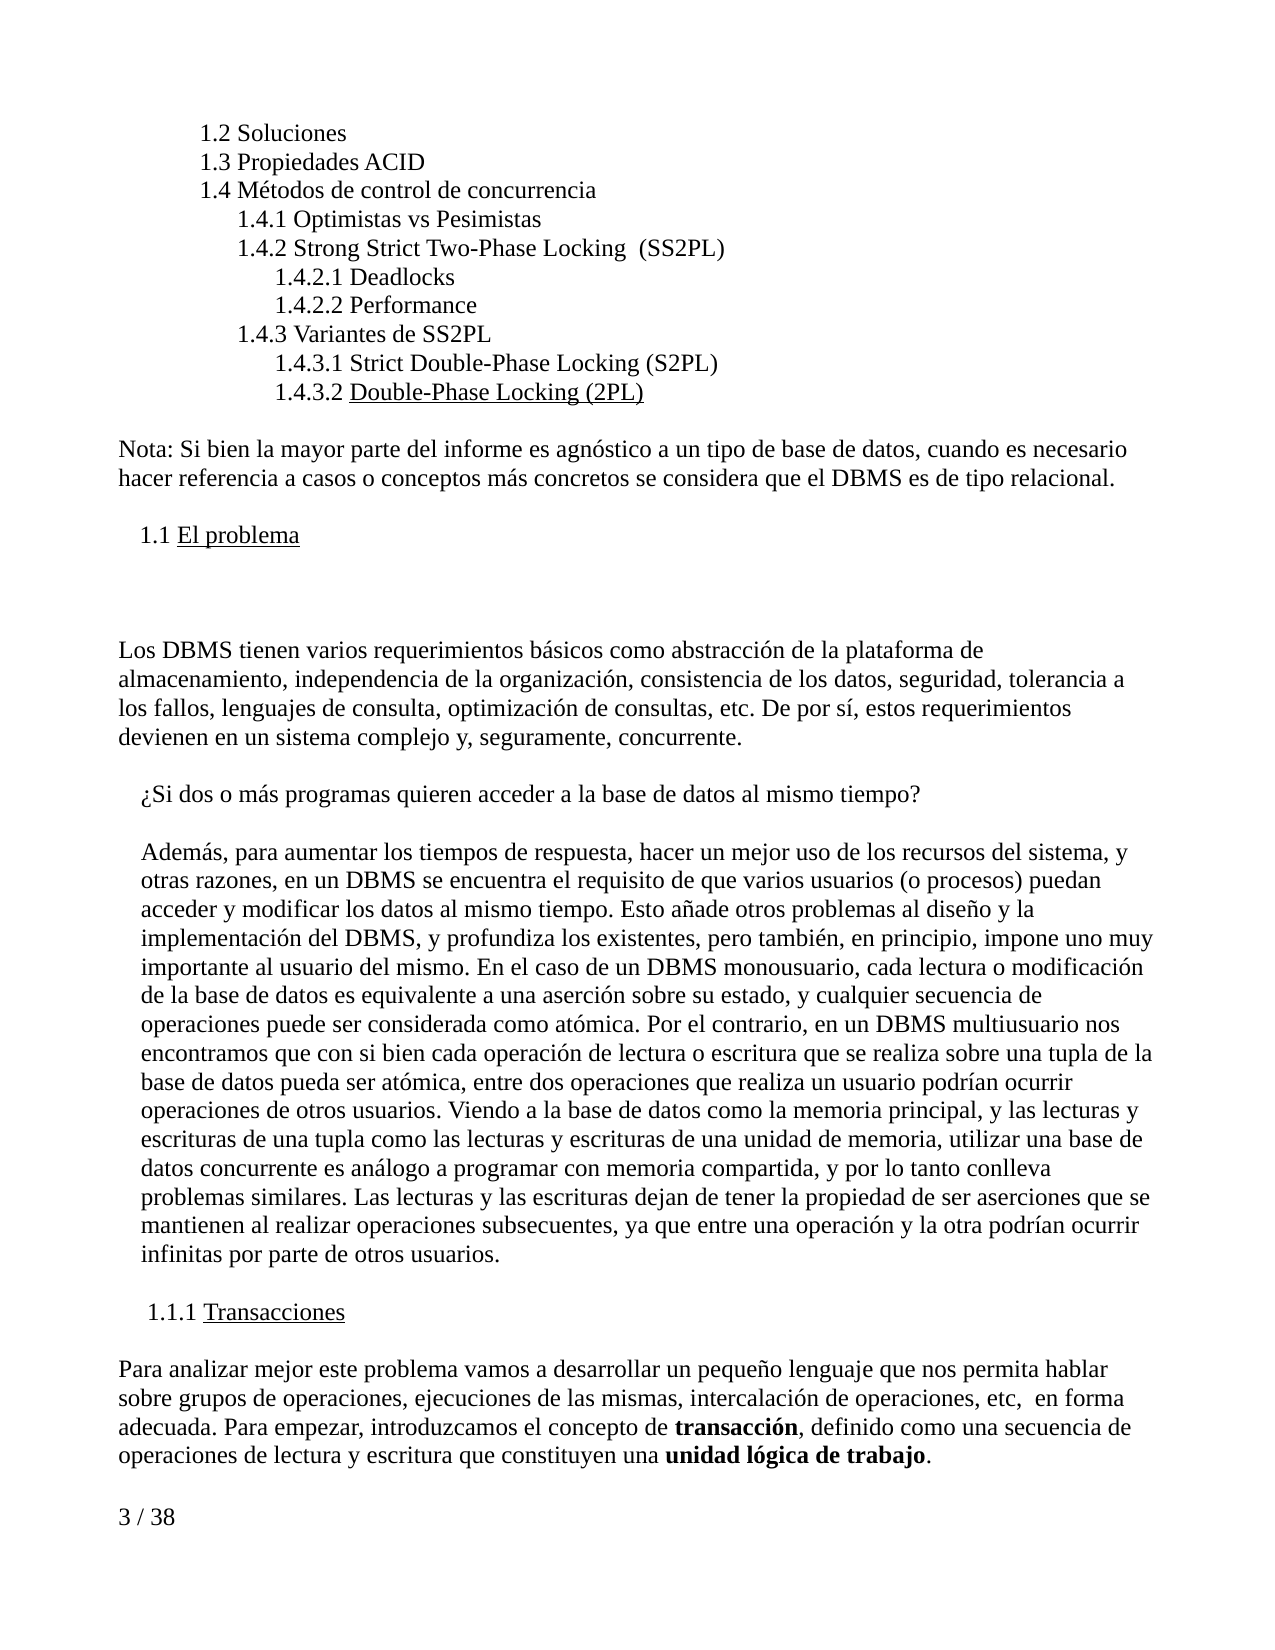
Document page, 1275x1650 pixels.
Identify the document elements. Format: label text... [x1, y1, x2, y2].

list Variantes de SS2PL [231, 319, 1157, 348]
list Strict Double-Phase Locking (S2PL) [268, 348, 1157, 377]
text Para analizar mejor este problema vamos a desarrollar un pequeño lenguaje que nos permita hablar sobre grupos de operaciones, ejecuciones de las mismas, intercalación de operaciones, etc, en forma adecuada. Para empezar, introduzcamos el concepto de transacción, definido como una secuencia de operaciones de lectura y escritura que constituyen una unidad lógica de trabajo. [118, 1354, 1157, 1469]
list Deadlocks [268, 262, 1157, 291]
list Performance [268, 291, 1157, 319]
text Los DBMS tienen varios requerimientos básicos como abstracción de la plataforma de almacenamiento, independencia de la organización, consistencia de los datos, seguridad, tolerancia a los fallos, lenguajes de consulta, optimización de consultas, etc. De por sí, estos requerimientos devienen en un sistema complejo y, seguramente, concurrente. [118, 636, 1157, 751]
text Nota: Si bien la mayor parte del informe es agnóstico a un tipo de base de datos, cuando es necesario hacer referencia a casos o conceptos más concretos se considera que el DBMS es de tipo relacional. [118, 434, 1157, 492]
list Double-Phase Locking (2PL) [268, 377, 1157, 406]
list Propiedades ACID [193, 147, 1157, 176]
list ¿Si dos o más programas quieren acceder a la base de datos al mismo tiempo? [133, 779, 1157, 808]
list Además, para aumentar los tiempos de respuesta, hacer un mejor uso de los recursos del sistema, y otras razones, en un DBMS se encuentra el requisito de que varios usuarios (o procesos) puedan acceder y modificar los datos al mismo tiempo. Esto añade otros problemas al diseño y la implementación del DBMS, y profundiza los existentes, pero también, en principio, impone uno muy importante al usuario del mismo. En el caso de un DBMS monousuario, cada lectura o modificación de la base de datos es equivalente a una aserción sobre su estado, y cualquier secuencia de operaciones puede ser considerada como atómica. Por el contrario, en un DBMS multiusuario nos encontramos que con si bien cada operación de lectura o escritura que se realiza sobre una tupla de la base de datos pueda ser atómica, entre dos operaciones que realiza un usuario podrían ocurrir operaciones de otros usuarios. Viendo a la base de datos como la memoria principal, y las lecturas y escrituras de una tupla como las lecturas y escrituras de una unidad de memoria, utilizar una base de datos concurrente es análogo a programar con memoria compartida, y por lo tanto conlleva problemas similares. Las lecturas y las escrituras dejan de tener la propiedad de ser aserciones que se mantienen al realizar operaciones subsecuentes, ya que entre una operación y la otra podrían ocurrir infinitas por parte de otros usuarios. [133, 837, 1157, 1268]
list Optimistas vs Pesimistas [231, 204, 1157, 233]
list Soluciones [193, 118, 1157, 147]
list Strong Strict Two-Phase Locking (SS2PL) [231, 233, 1157, 262]
list Transacciones [141, 1297, 1157, 1326]
list Métodos de control de concurrencia [193, 176, 1157, 204]
list El problema [133, 521, 1157, 549]
